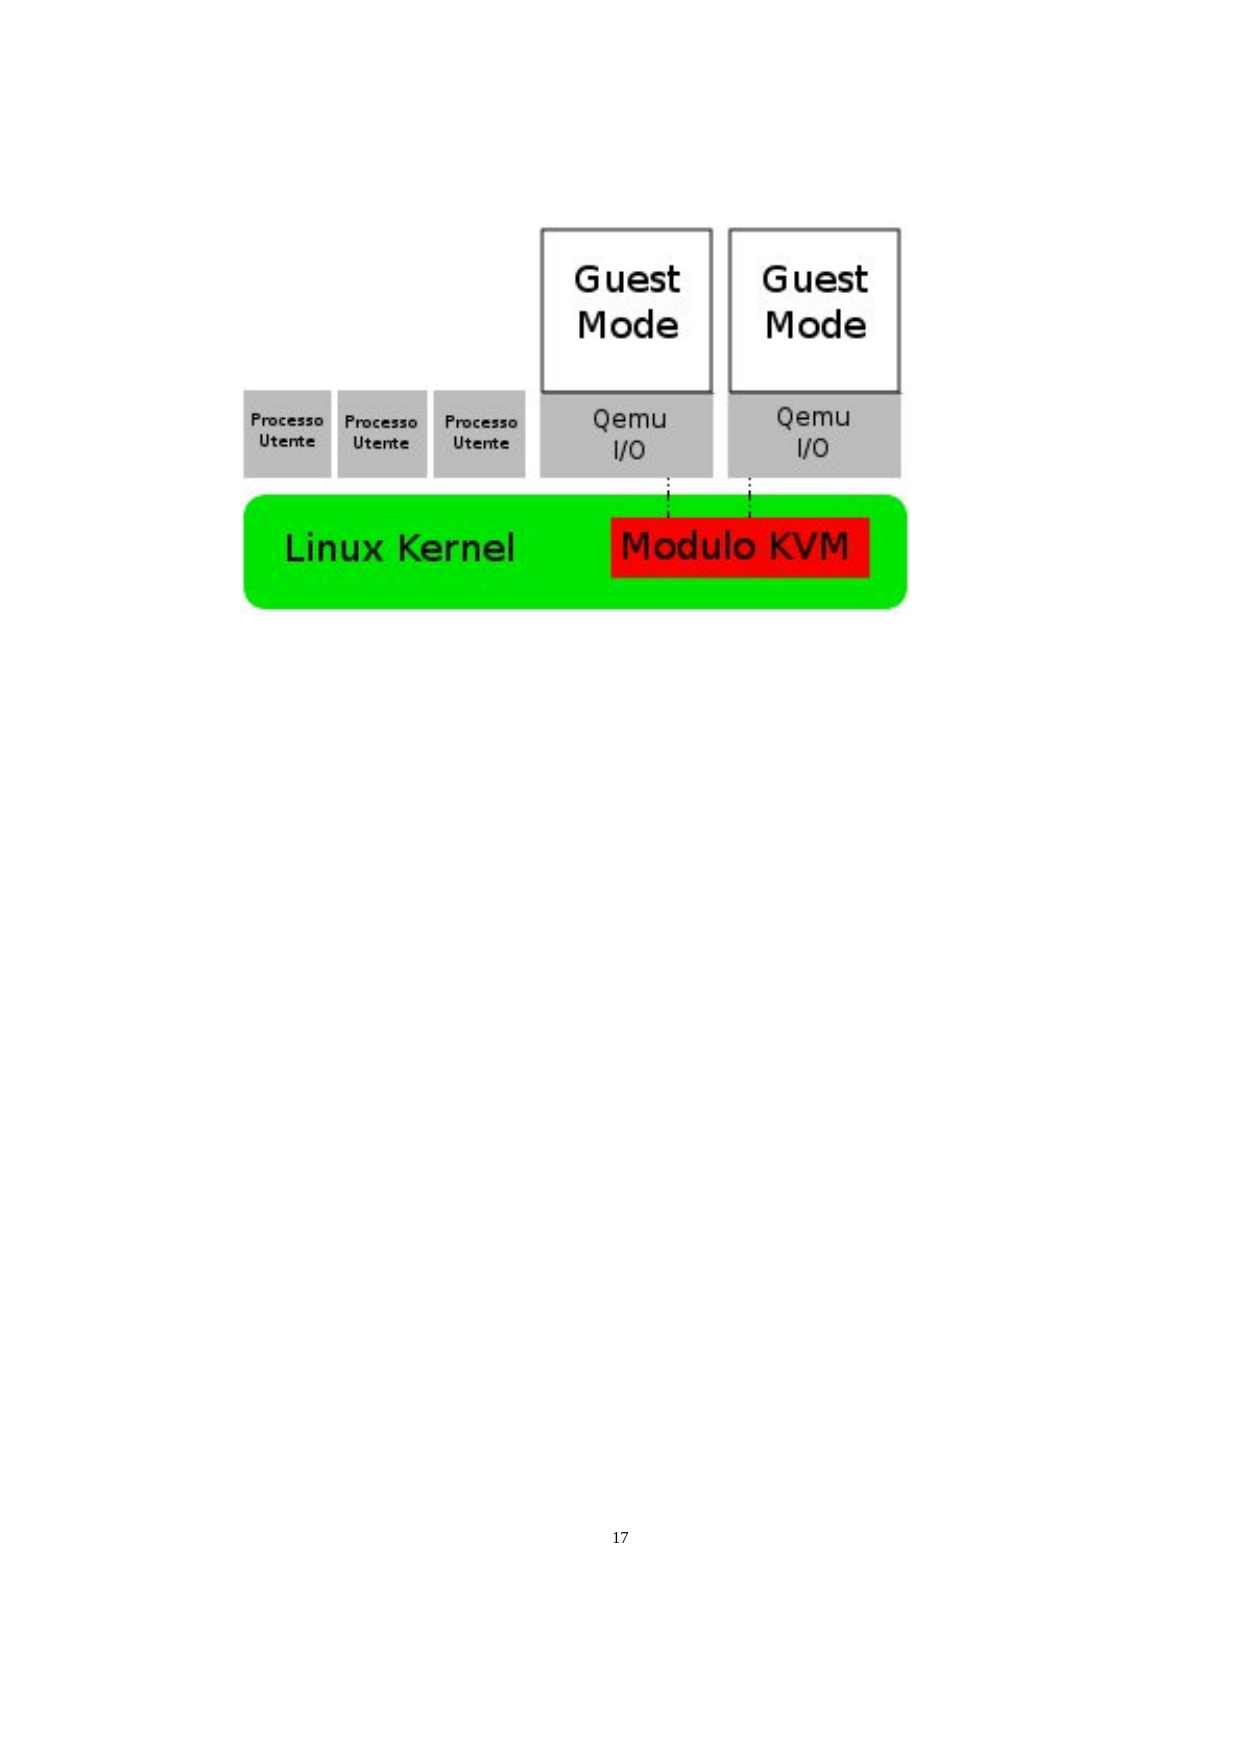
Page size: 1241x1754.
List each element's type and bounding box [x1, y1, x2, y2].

picture [240, 222, 912, 614]
